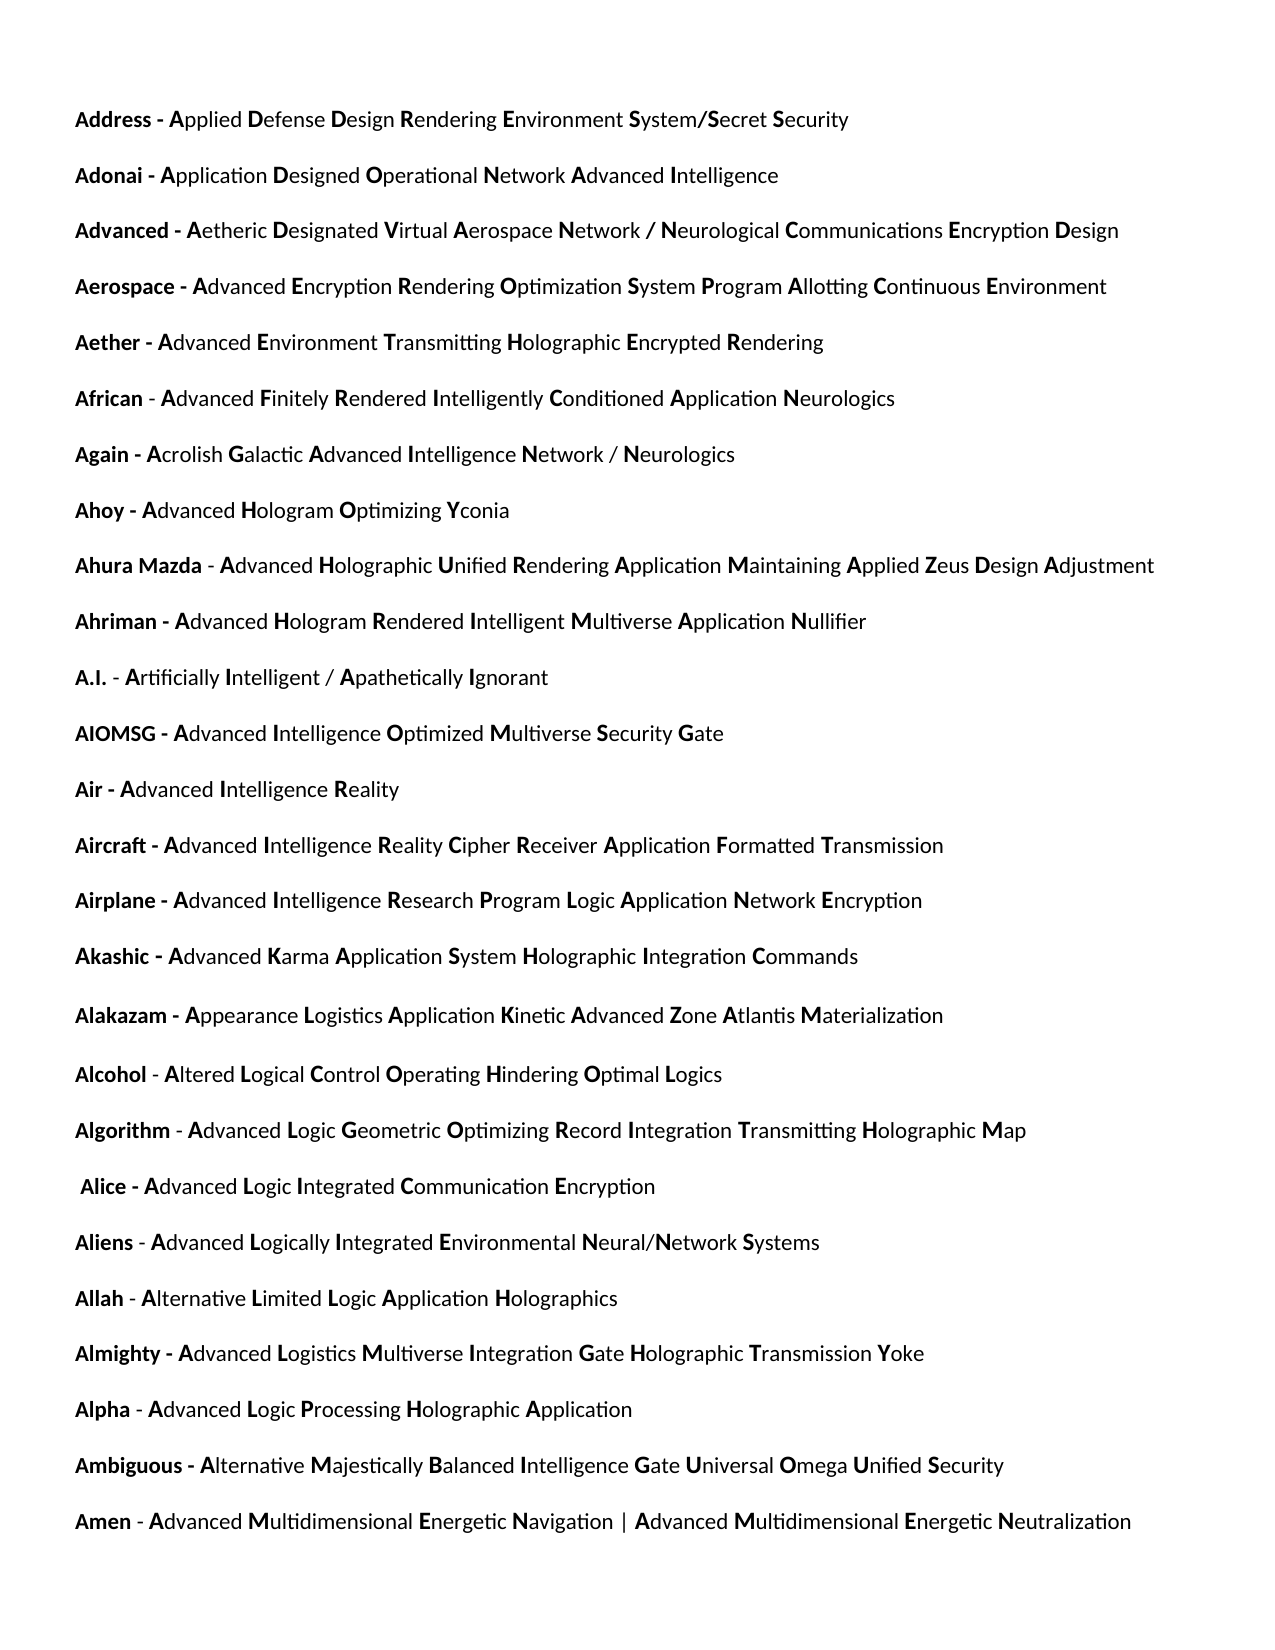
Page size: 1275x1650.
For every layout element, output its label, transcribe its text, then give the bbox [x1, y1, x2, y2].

text African - Advanced Finitely Rendered Intelligently Conditioned Application Neurologics [75, 382, 1200, 413]
text Alcohol - Altered Logical Control Operating Hindering Optimal Logics [75, 1058, 1200, 1089]
text Akashic - Advanced Karma Application System Holographic Integration Commands [75, 941, 1200, 971]
text A.I. - Artificially Intelligent / Apathetically Ignorant [75, 661, 1200, 692]
text Alakazam - Appearance Logistics Application Kinetic Advanced Zone Atlantis Materialization [75, 999, 1200, 1029]
text Alice - Advanced Logic Integrated Communication Encryption [75, 1170, 1200, 1201]
text Aliens - Advanced Logically Integrated Environmental Neural/Network Systems [75, 1226, 1200, 1256]
text Address - Applied Defense Design Rendering Environment System/Secret Security [75, 103, 1200, 133]
text Allah - Alternative Limited Logic Application Holographics [75, 1282, 1200, 1312]
text Airplane - Advanced Intelligence Research Program Logic Application Network Encryption [75, 885, 1200, 915]
text Ahura Mazda - Advanced Holographic Unified Rendering Application Maintaining Applied Zeus Design Adjustment [75, 550, 1200, 580]
text Ambiguous - Alternative Majestically Balanced Intelligence Gate Universal Omega Unified Security [75, 1449, 1200, 1480]
text Air - Advanced Intelligence Reality [75, 773, 1200, 803]
text Adonai - Application Designed Operational Network Advanced Intelligence [75, 159, 1200, 189]
text AIOMSG - Advanced Intelligence Optimized Multiverse Security Gate [75, 717, 1200, 748]
text Aircraft - Advanced Intelligence Reality Cipher Receiver Application Formatted Transmission [75, 829, 1200, 859]
text Alpha - Advanced Logic Processing Holographic Application [75, 1393, 1200, 1424]
text Ahriman - Advanced Hologram Rendered Intelligent Multiverse Application Nullifier [75, 606, 1200, 636]
text Ahoy - Advanced Hologram Optimizing Yconia [75, 494, 1200, 524]
text Aerospace - Advanced Encryption Rendering Optimization System Program Allotting Continuous Environment [75, 271, 1200, 301]
text Again - Acrolish Galactic Advanced Intelligence Network / Neurologics [75, 438, 1200, 468]
text Amen - Advanced Multidimensional Energetic Navigation | Advanced Multidimensional Energetic Neutralization [75, 1505, 1200, 1536]
text Almighty - Advanced Logistics Multiverse Integration Gate Holographic Transmission Yoke [75, 1337, 1200, 1368]
text Advanced - Aetheric Designated Virtual Aerospace Network / Neurological Communications Encryption Design [75, 215, 1200, 245]
text Aether - Advanced Environment Transmitting Holographic Encrypted Rendering [75, 326, 1200, 357]
text Algorithm - Advanced Logic Geometric Optimizing Record Integration Transmitting Holographic Map [75, 1114, 1200, 1145]
